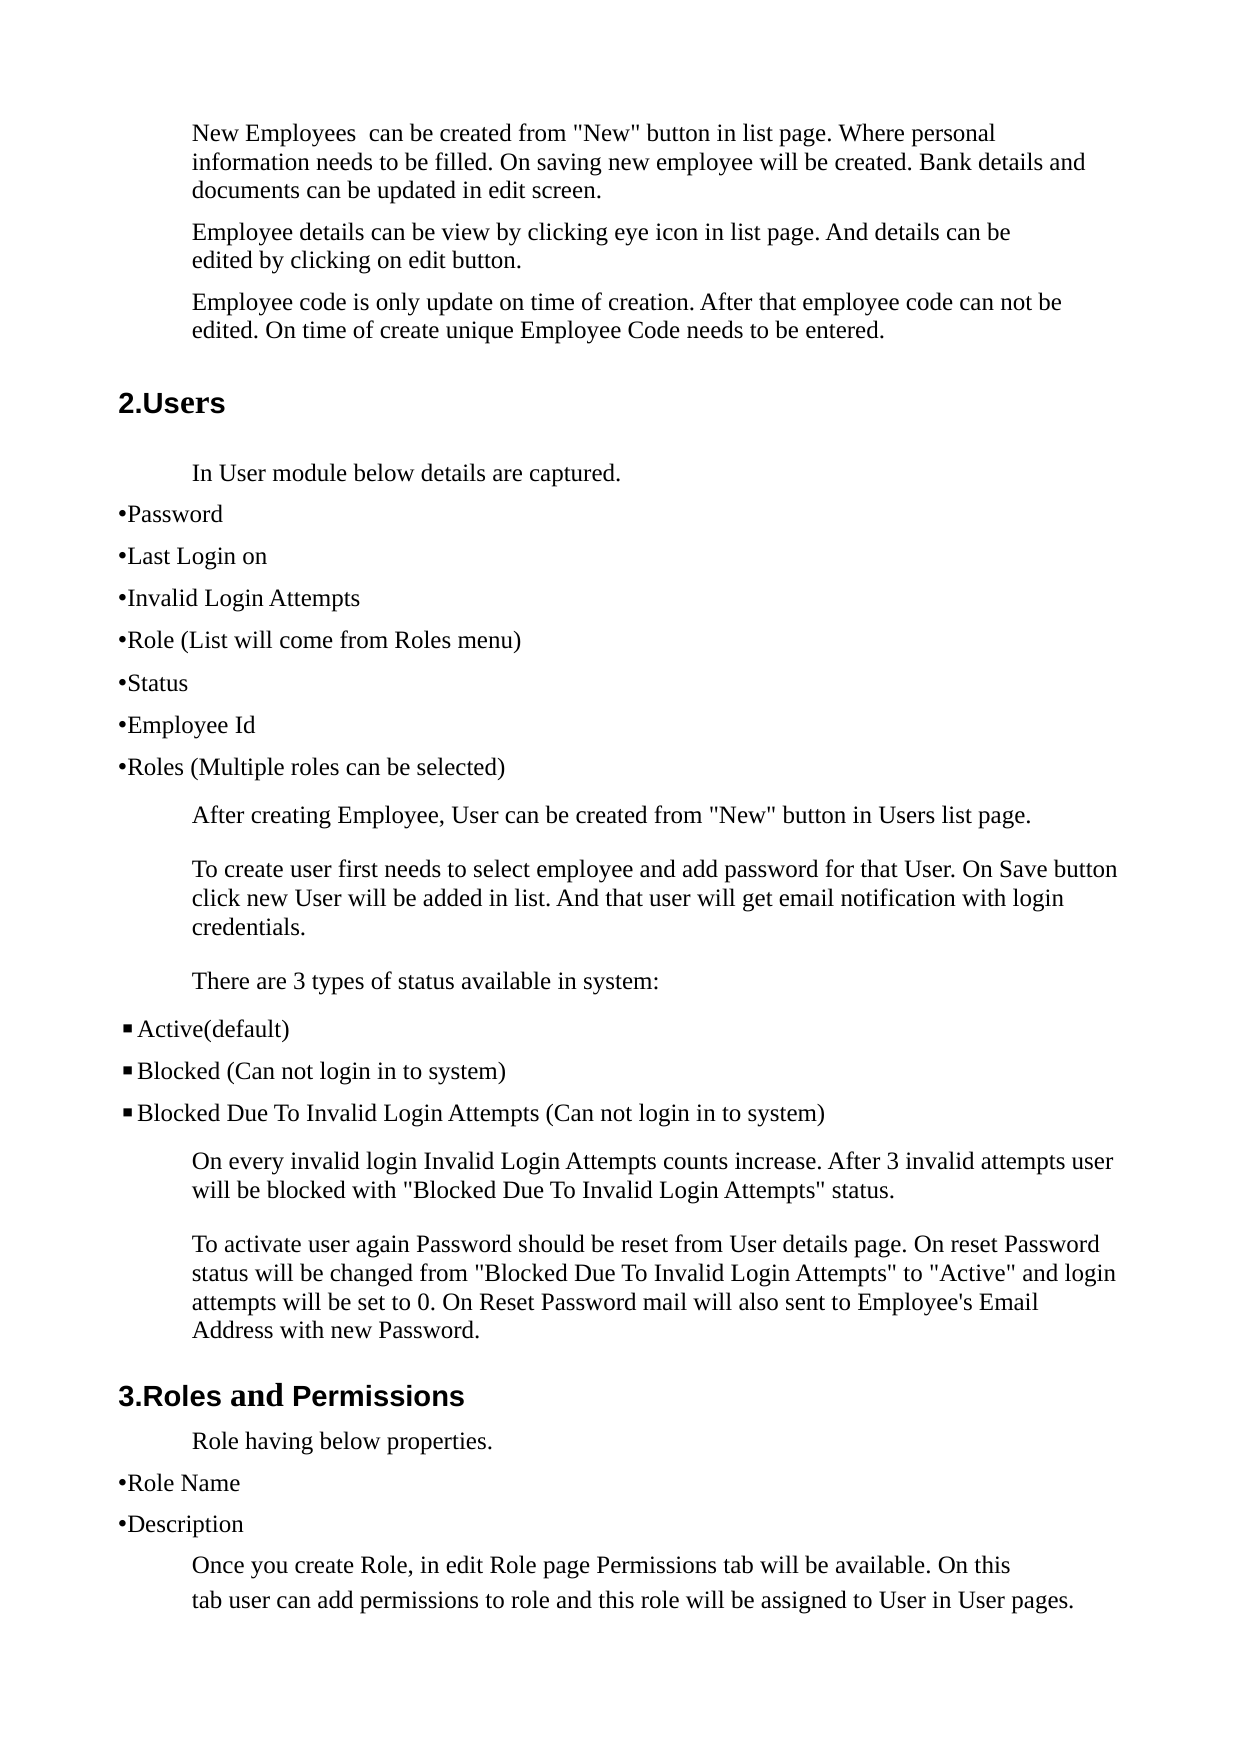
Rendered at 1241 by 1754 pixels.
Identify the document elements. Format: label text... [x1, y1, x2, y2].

list Blocked (Can not login in to system) [118, 1056, 1122, 1085]
text There are 3 types of status available in system: [192, 966, 1122, 994]
text In User module below details are captured. [192, 458, 1122, 486]
list Description [118, 1509, 1122, 1538]
subtitle Users [118, 382, 1122, 420]
text Employee details can be view by clicking eye icon in list page. And details can be edited by clicking on edit button. [118, 217, 1122, 274]
list Invalid Login Attempts [118, 583, 1122, 612]
text To activate user again Password should be reset from User details page. On reset Password status will be changed from "Blocked Due To Invalid Login Attempts" to "Active" and login attempts will be set to 0. On Reset Password mail will also sent to Employee's Email Address with new Password. [192, 1229, 1122, 1344]
list Password [118, 499, 1122, 528]
list Last Login on [118, 541, 1122, 570]
text To create user first needs to select employee and add password for that User. On Save button click new User will be added in list. And that user will get email notification with login credentials. [192, 854, 1122, 940]
text Employee code is only update on time of creation. After that employee code can not be edited. On time of create unique Employee Code needs to be entered. [118, 287, 1122, 344]
text Once you create Role, in edit Role page Permissions tab will be available. On this [118, 1550, 1122, 1579]
text New Employees can be created from "New" button in list page. Where personal information needs to be filled. On saving new employee will be created. Bank details and documents can be updated in edit screen. [118, 118, 1122, 204]
text After creating Employee, User can be created from "New" button in Users list page. [192, 800, 1122, 829]
list Employee Id [118, 710, 1122, 738]
text tab user can add permissions to role and this role will be assigned to User in User pages. [118, 1585, 1122, 1614]
subtitle Roles and Permissions [118, 1376, 1122, 1414]
list Status [118, 668, 1122, 696]
list Blocked Due To Invalid Login Attempts (Can not login in to system) [118, 1098, 1122, 1127]
text On every invalid login Invalid Login Attempts counts increase. After 3 invalid attempts user will be blocked with "Blocked Due To Invalid Login Attempts" status. [192, 1146, 1122, 1204]
list Role (List will come from Roles menu) [118, 626, 1122, 654]
list Role Name [118, 1468, 1122, 1496]
text Role having below properties. [118, 1426, 1122, 1455]
list Active(default) [118, 1014, 1122, 1043]
list Roles (Multiple roles can be selected) [118, 752, 1122, 781]
